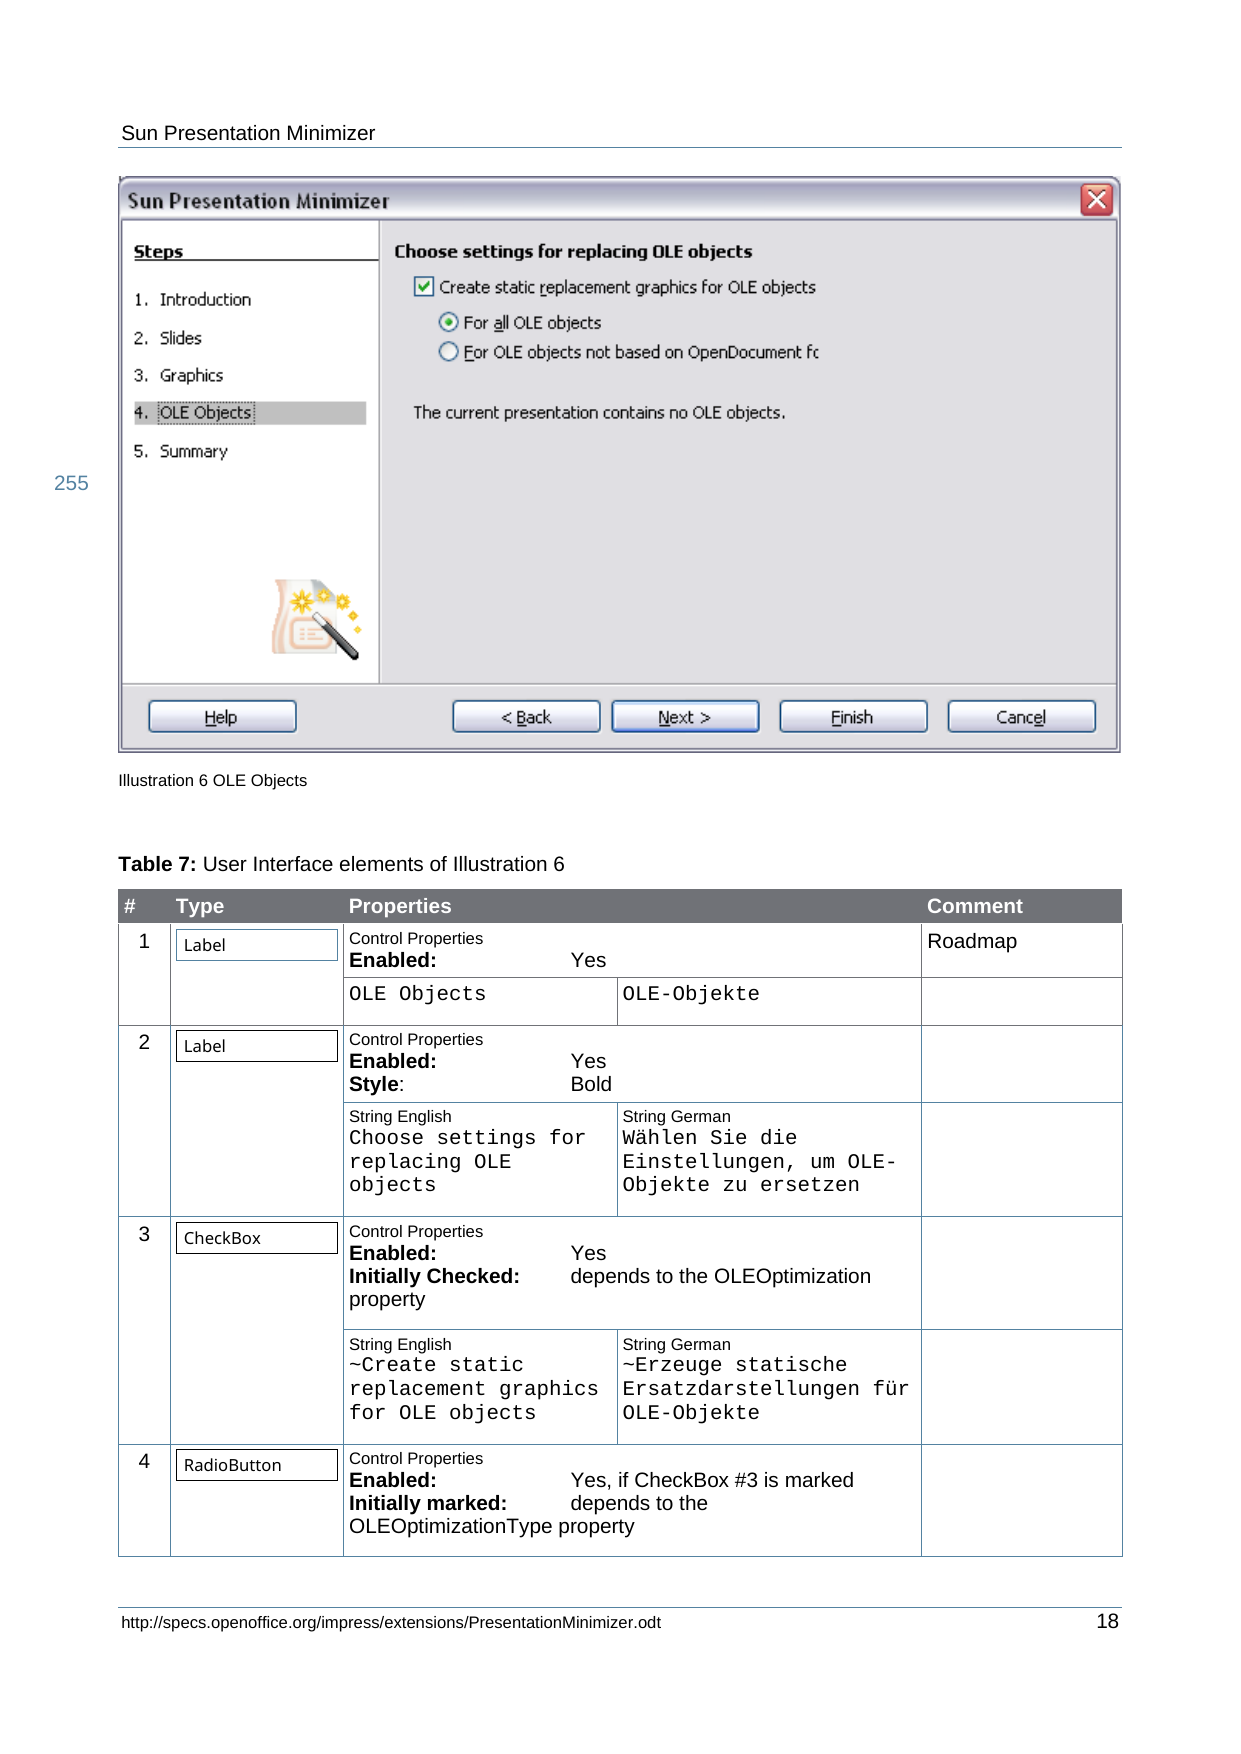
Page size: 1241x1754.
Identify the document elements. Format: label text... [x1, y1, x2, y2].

table_cell 1 [119, 924, 170, 1025]
table_cell [171, 1217, 343, 1444]
table_cell [922, 978, 1122, 1025]
table_cell 3 [119, 1217, 170, 1444]
table_header Control Properties Enabled: Yes, if CheckBox #3 is marked Initially marked: depends to the OLEOptimizationType property [344, 1445, 921, 1556]
table_cell 2 [119, 1026, 170, 1216]
table_cell [922, 1103, 1122, 1216]
picture [118, 176, 1121, 753]
table_cell String German ~Erzeuge statische Ersatzdarstellungen für OLE-Objekte [618, 1330, 921, 1444]
table_cell 4 [119, 1445, 170, 1556]
table_header # [118, 889, 170, 923]
table_header Properties [343, 889, 921, 923]
table_header Control Properties Enabled: Yes Initially Checked: depends to the OLEOptimization property [344, 1217, 921, 1329]
table_header [922, 1445, 1122, 1556]
table_cell String English Choose settings for replacing OLE objects [344, 1103, 617, 1216]
table_cell String English ~Create static replacement graphics for OLE objects [344, 1330, 617, 1444]
table_header [922, 1026, 1122, 1102]
table_header [922, 1217, 1122, 1329]
table_header Control Properties Enabled: Yes Style: Bold [344, 1026, 921, 1102]
text Illustration 6 OLE Objects [118, 753, 1121, 790]
table_header Comment [921, 889, 1122, 923]
table_header Control Properties Enabled: Yes [344, 924, 921, 977]
table_cell OLE Objects [344, 978, 617, 1025]
table_header Type [170, 889, 343, 923]
table_cell [171, 1445, 343, 1556]
table_cell String German Wählen Sie die Einstellungen, um OLE-Objekte zu ersetzen [618, 1103, 921, 1216]
table_header Roadmap [922, 924, 1122, 977]
table_cell [171, 924, 343, 1025]
table_cell [922, 1330, 1122, 1444]
table_cell OLE-Objekte [618, 978, 921, 1025]
table_cell [171, 1026, 343, 1216]
text Table 7: User Interface elements of Illustration 6 [118, 853, 1122, 876]
